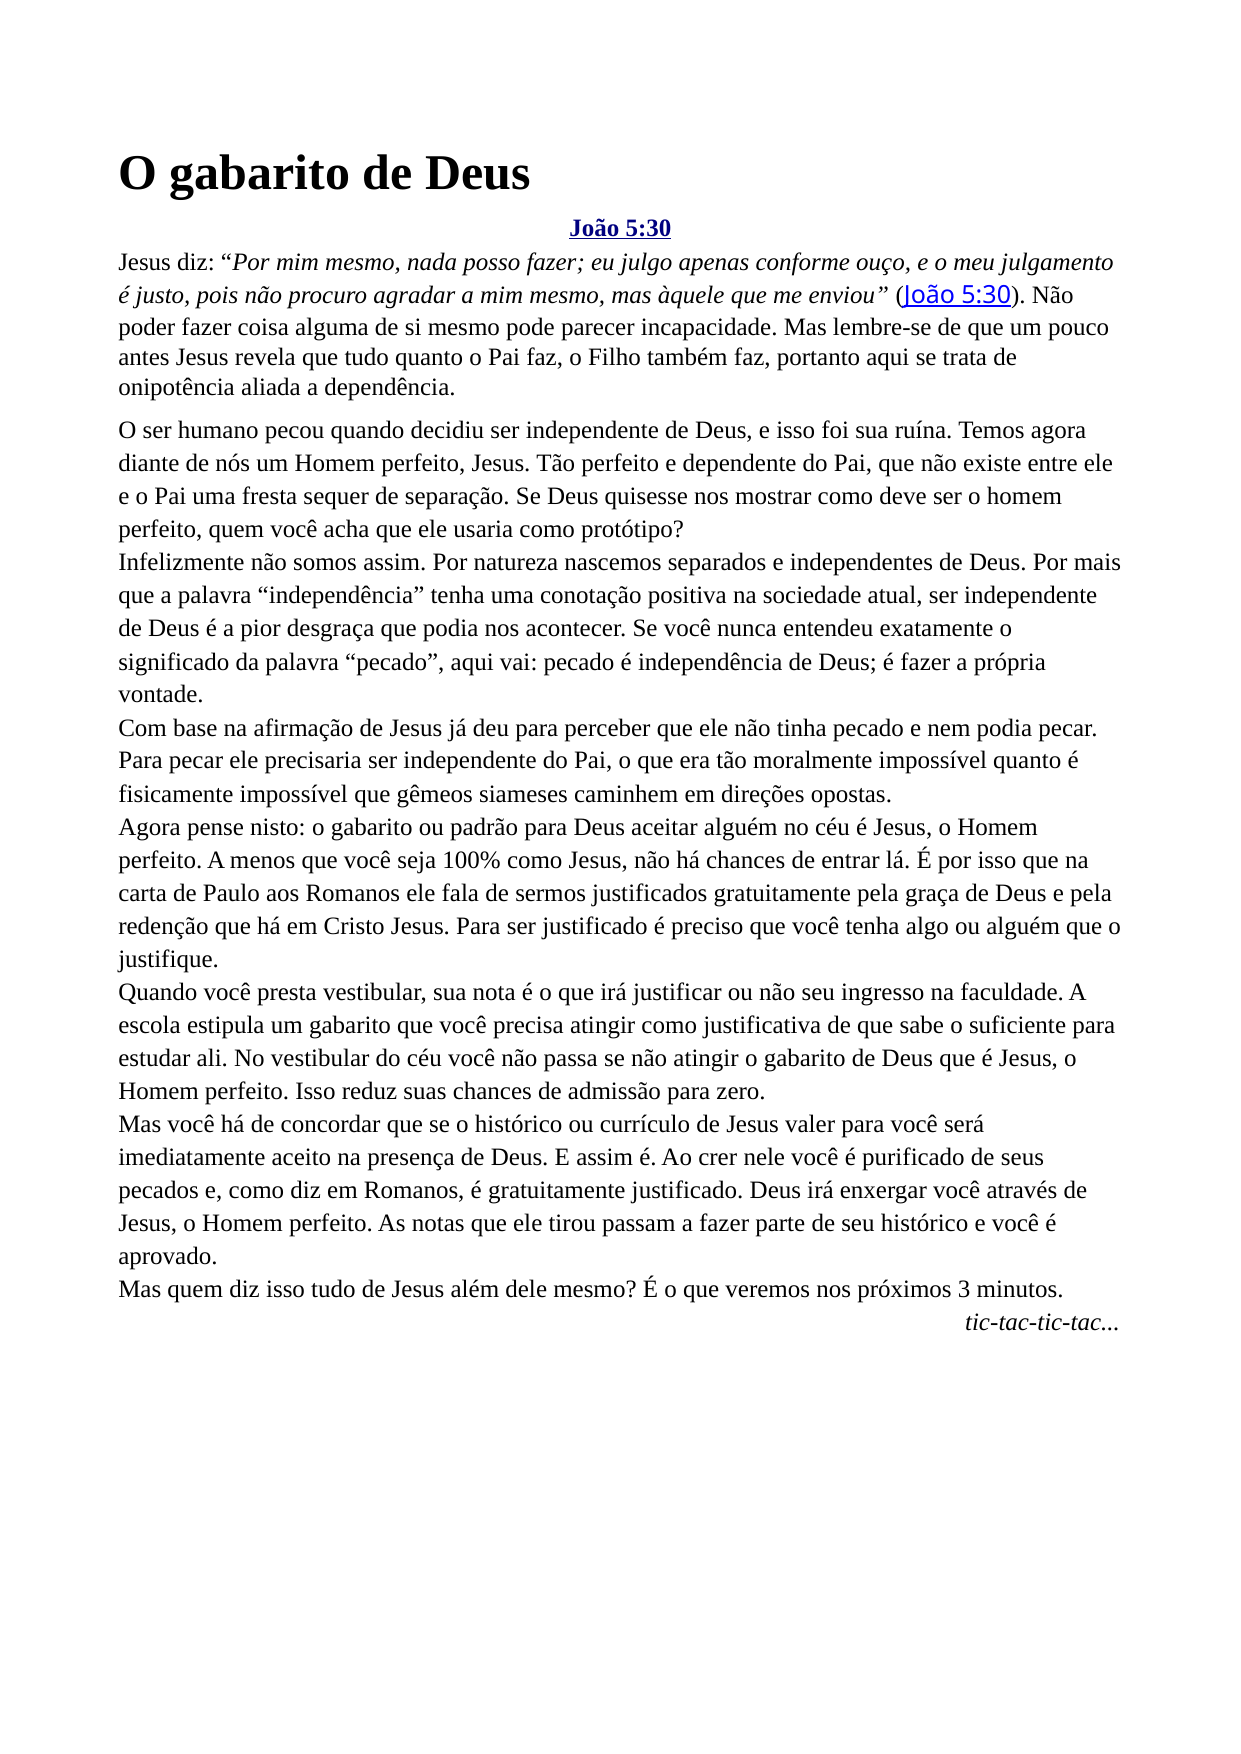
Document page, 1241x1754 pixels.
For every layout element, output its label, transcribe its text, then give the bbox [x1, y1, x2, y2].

text Quando você presta vestibular, sua nota é o que irá justificar ou não seu ingresso na faculdade. A escola estipula um gabarito que você precisa atingir como justificativa de que sabe o suficiente para estudar ali. No vestibular do céu você não passa se não atingir o gabarito de Deus que é Jesus, o Homem perfeito. Isso reduz suas chances de admissão para zero. [118, 977, 1122, 1104]
text Com base na afirmação de Jesus já deu para perceber que ele não tinha pecado e nem podia pecar. Para pecar ele precisaria ser independente do Pai, o que era tão moralmente impossível quanto é fisicamente impossível que gêmeos siameses caminhem em direções opostas. [118, 713, 1122, 807]
text O ser humano pecou quando decidiu ser independente de Deus, e isso foi sua ruína. Temos agora diante de nós um Homem perfeito, Jesus. Tão perfeito e dependente do Pai, que não existe entre ele e o Pai uma fresta sequer de separação. Se Deus quisesse nos mostrar como deve ser o homem perfeito, quem você acha que ele usaria como protótipo? [118, 415, 1122, 543]
subtitle O gabarito de Deus [118, 143, 1122, 201]
text Agora pense nisto: o gabarito ou padrão para Deus aceitar alguém no céu é Jesus, o Homem perfeito. A menos que você seja 100% como Jesus, não há chances de entrar lá. É por isso que na carta de Paulo aos Romanos ele fala de sermos justificados gratuitamente pela graça de Deus e pela redenção que há em Cristo Jesus. Para ser justificado é preciso que você tenha algo ou alguém que o justifique. [118, 812, 1122, 972]
text Mas você há de concordar que se o histórico ou currículo de Jesus valer para você será imediatamente aceito na presença de Deus. E assim é. Ao crer nele você é purificado de seus pecados e, como diz em Romanos, é gratuitamente justificado. Deus irá enxergar você através de Jesus, o Homem perfeito. As notas que ele tirou passam a fazer parte de seu histórico e você é aprovado. [118, 1109, 1122, 1270]
text Mas quem diz isso tudo de Jesus além dele mesmo? É o que veremos nos próximos 3 minutos. [118, 1274, 1122, 1303]
text tic-tac-tic-tac... [118, 1307, 1122, 1336]
text João 5:30 [118, 213, 1122, 242]
text Jesus diz: “Por mim mesmo, nada posso fazer; eu julgo apenas conforme ouço, e o meu julgamento é justo, pois não procuro agradar a mim mesmo, mas àquele que me enviou” (João 5:30). Não poder fazer coisa alguma de si mesmo pode parecer incapacidade. Mas lembre-se de que um pouco antes Jesus revela que tudo quanto o Pai faz, o Filho também faz, portanto aqui se trata de onipotência aliada a dependência. [118, 246, 1122, 401]
text Infelizmente não somos assim. Por natureza nascemos separados e independentes de Deus. Por mais que a palavra “independência” tenha uma conotação positiva na sociedade atual, ser independente de Deus é a pior desgraça que podia nos acontecer. Se você nunca entendeu exatamente o significado da palavra “pecado”, aqui vai: pecado é independência de Deus; é fazer a própria vontade. [118, 547, 1122, 708]
